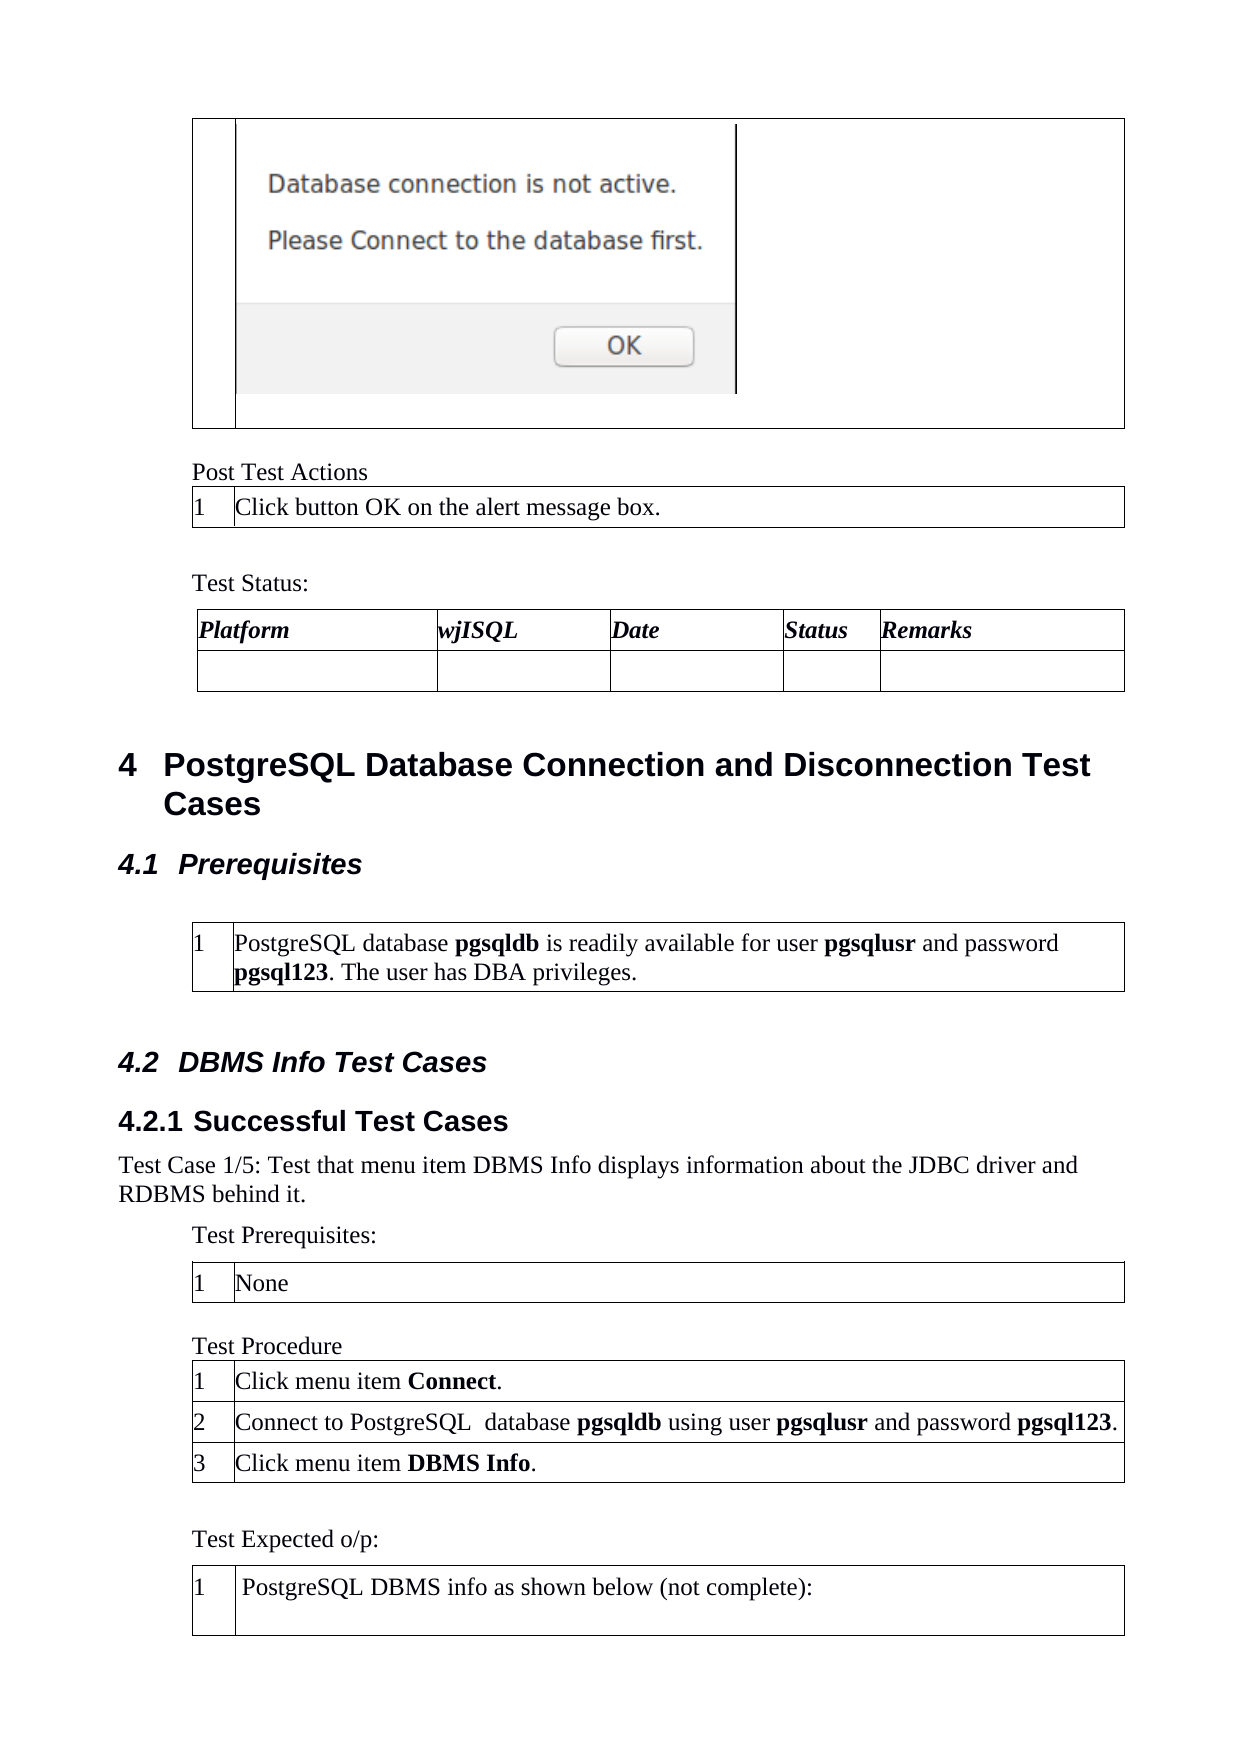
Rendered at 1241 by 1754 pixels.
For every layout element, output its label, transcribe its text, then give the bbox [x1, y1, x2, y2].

table_header 1 [193, 923, 233, 991]
table_cell Click menu item DBMS Info. [235, 1443, 1124, 1482]
table_header 1 [193, 1263, 234, 1302]
table_header None [235, 1263, 1124, 1302]
table_header Date [611, 610, 783, 650]
table_header 1 [193, 487, 234, 526]
table_header [193, 119, 235, 428]
table_cell Connect to PostgreSQL database pgsqldb using user pgsqlusr and password pgsql123. [235, 1402, 1124, 1442]
table_cell 3 [193, 1443, 234, 1482]
table_header PostgreSQL database pgsqldb is readily available for user pgsqlusr and password pgsql123. The user has DBA privileges. [234, 923, 1124, 991]
table_header wjISQL [438, 610, 610, 650]
table_cell 2 [193, 1402, 234, 1442]
table_cell [784, 651, 880, 691]
table_header PostgreSQL DBMS info as shown below (not complete): [236, 1566, 1124, 1635]
text Test Prerequisites: [118, 1220, 1122, 1249]
table_header Status [784, 610, 880, 650]
table_cell [438, 651, 610, 691]
text Test Case 1/5: Test that menu item DBMS Info displays information about the JDBC driver and RDBMS behind it. [118, 1150, 1122, 1208]
table_header [236, 119, 1124, 428]
table_header Platform [198, 610, 437, 650]
picture [235, 124, 737, 394]
table_header 1 [193, 1566, 235, 1635]
table_cell [611, 651, 783, 691]
table_header Remarks [881, 610, 1124, 650]
text Post Test Actions [118, 457, 1122, 486]
table_header Click menu item Connect. [235, 1361, 1124, 1401]
table_cell [198, 651, 437, 691]
subtitle Successful Test Cases [118, 1104, 1122, 1138]
table_cell [881, 651, 1124, 691]
subtitle DBMS Info Test Cases [118, 1046, 1122, 1079]
table_header 1 [193, 1361, 234, 1401]
table_header Click button OK on the alert message box. [235, 487, 1124, 526]
text Test Expected o/p: [118, 1524, 1122, 1553]
subtitle Prerequisites [118, 847, 1122, 881]
subtitle PostgreSQL Database Connection and Disconnection Test Cases [118, 745, 1122, 822]
text Test Status: [118, 568, 1122, 597]
text Test Procedure [118, 1331, 1122, 1360]
